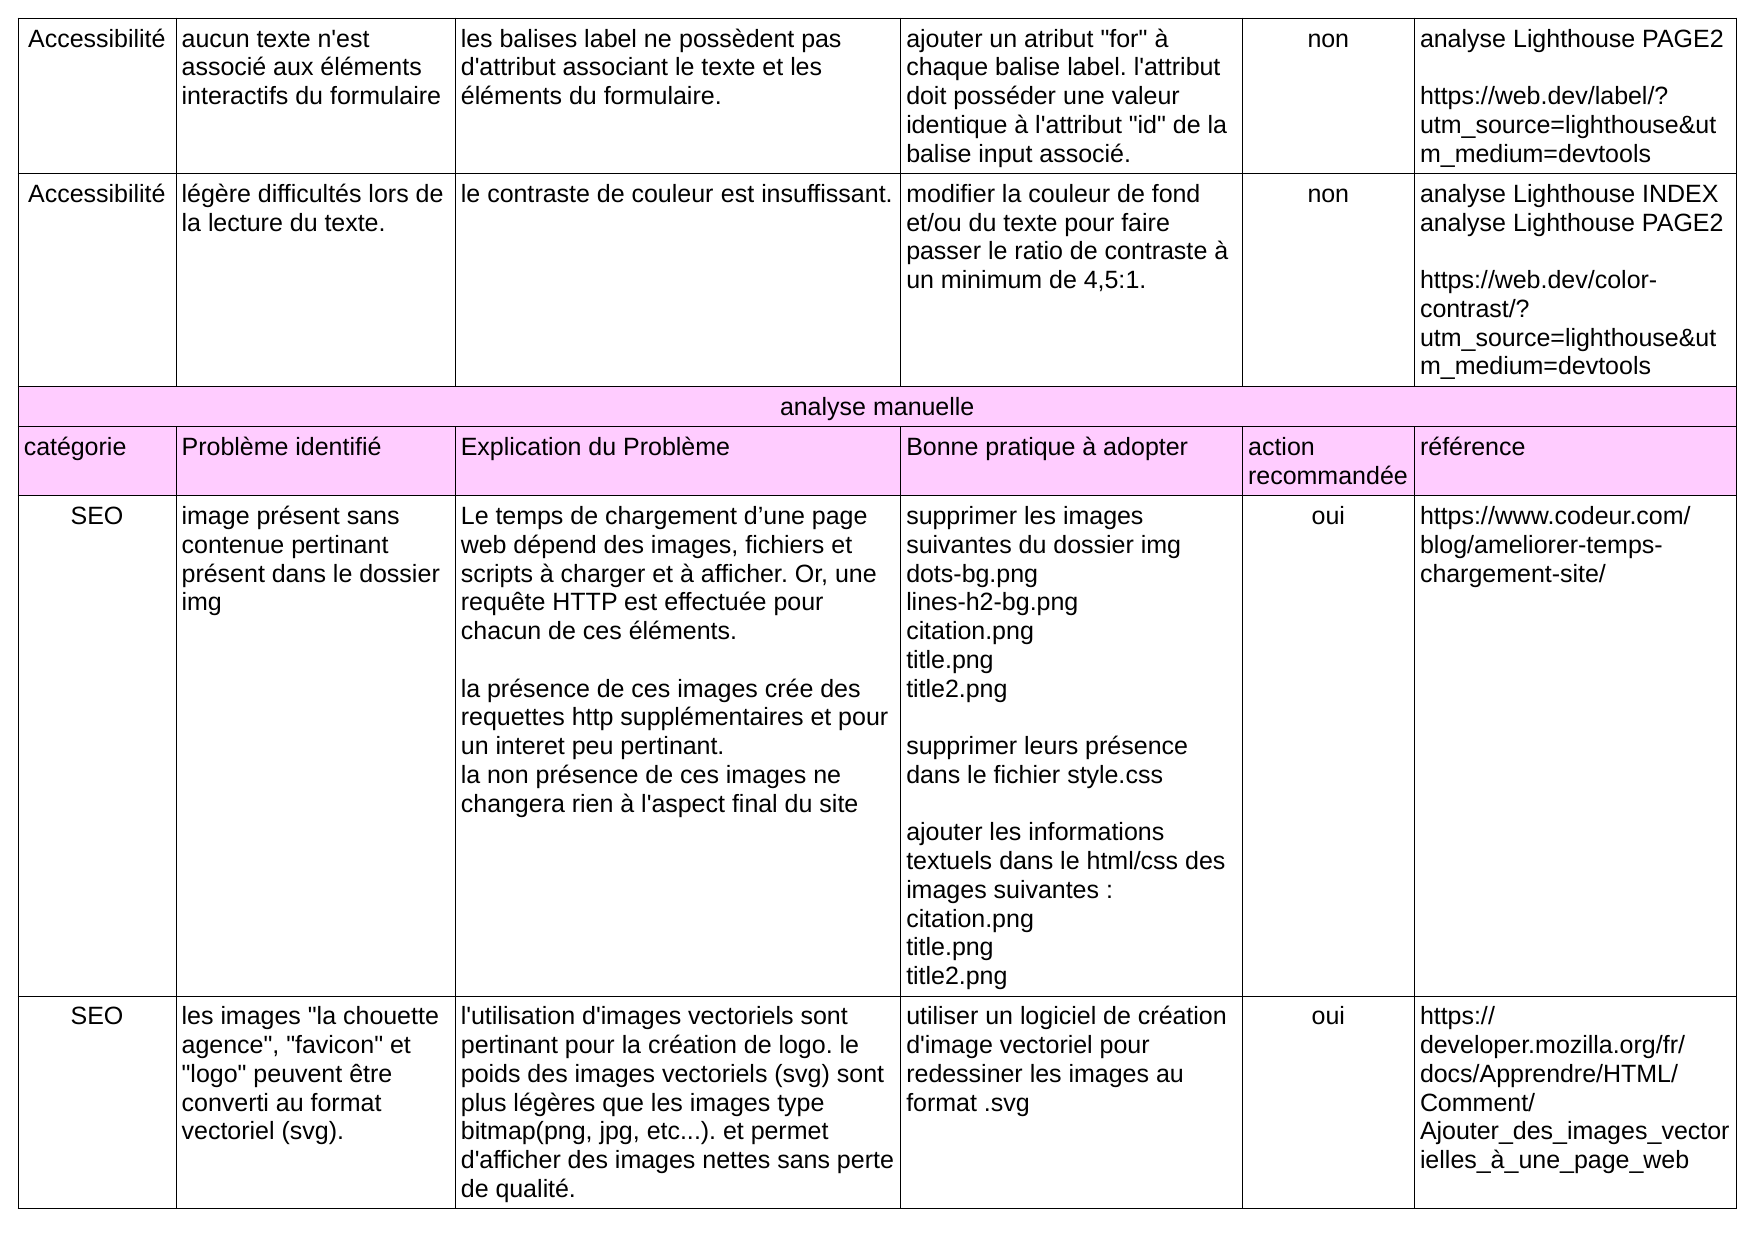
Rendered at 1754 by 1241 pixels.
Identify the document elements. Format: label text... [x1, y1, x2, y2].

table_cell SEO [19, 496, 176, 996]
table_cell action recommandée [1243, 427, 1414, 495]
table_cell analyse Lighthouse PAGE2 https://web.dev/label/?utm_source=lighthouse&utm_medium=devtools [1415, 19, 1736, 173]
table_cell Problème identifié [177, 427, 455, 495]
table_cell l'utilisation d'images vectoriels sont pertinant pour la création de logo. le poids des images vectoriels (svg) sont plus légères que les images type bitmap(png, jpg, etc...). et permet d'afficher des images nettes sans perte de qualité. [456, 997, 900, 1208]
table_cell non [1243, 19, 1414, 173]
table_cell analyse Lighthouse INDEX analyse Lighthouse PAGE2 https://web.dev/color-contrast/?utm_source=lighthouse&utm_medium=devtools [1415, 174, 1736, 386]
table_cell https://developer.mozilla.org/fr/docs/Apprendre/HTML/Comment/Ajouter_des_images_vectorielles_à_une_page_web [1415, 997, 1736, 1208]
table_cell image présent sans contenue pertinant présent dans le dossier img [177, 496, 455, 996]
table_cell Le temps de chargement d’une page web dépend des images, fichiers et scripts à charger et à afficher. Or, une requête HTTP est effectuée pour chacun de ces éléments. la présence de ces images crée des requettes http supplémentaires et pour un interet peu pertinant. la non présence de ces images ne changera rien à l'aspect final du site [456, 496, 900, 996]
table_cell les balises label ne possèdent pas d'attribut associant le texte et les éléments du formulaire. [456, 19, 900, 173]
table_cell les images "la chouette agence", "favicon" et "logo" peuvent être converti au format vectoriel (svg). [177, 997, 455, 1208]
table_cell le contraste de couleur est insuffissant. [456, 174, 900, 386]
table_cell Accessibilité [19, 19, 176, 173]
table_cell modifier la couleur de fond et/ou du texte pour faire passer le ratio de contraste à un minimum de 4,5:1. [901, 174, 1242, 386]
table_cell ajouter un atribut "for" à chaque balise label. l'attribut doit posséder une valeur identique à l'attribut "id" de la balise input associé. [901, 19, 1242, 173]
table_cell non [1243, 174, 1414, 386]
table_cell légère difficultés lors de la lecture du texte. [177, 174, 455, 386]
table_cell supprimer les images suivantes du dossier img dots-bg.png lines-h2-bg.png citation.png title.png title2.png supprimer leurs présence dans le fichier style.css ajouter les informations textuels dans le html/css des images suivantes : citation.png title.png title2.png [901, 496, 1242, 996]
table_cell https://www.codeur.com/blog/ameliorer-temps-chargement-site/ [1415, 496, 1736, 996]
table_cell Bonne pratique à adopter [901, 427, 1242, 495]
table_cell SEO [19, 997, 176, 1208]
table_cell analyse manuelle [19, 387, 1736, 426]
table_cell aucun texte n'est associé aux éléments interactifs du formulaire [177, 19, 455, 173]
table_cell Accessibilité [19, 174, 176, 386]
table_cell catégorie [19, 427, 176, 495]
table_cell référence [1415, 427, 1736, 495]
table_cell oui [1243, 496, 1414, 996]
table_cell oui [1243, 997, 1414, 1208]
table_cell utiliser un logiciel de création d'image vectoriel pour redessiner les images au format .svg [901, 997, 1242, 1208]
table_cell Explication du Problème [456, 427, 900, 495]
